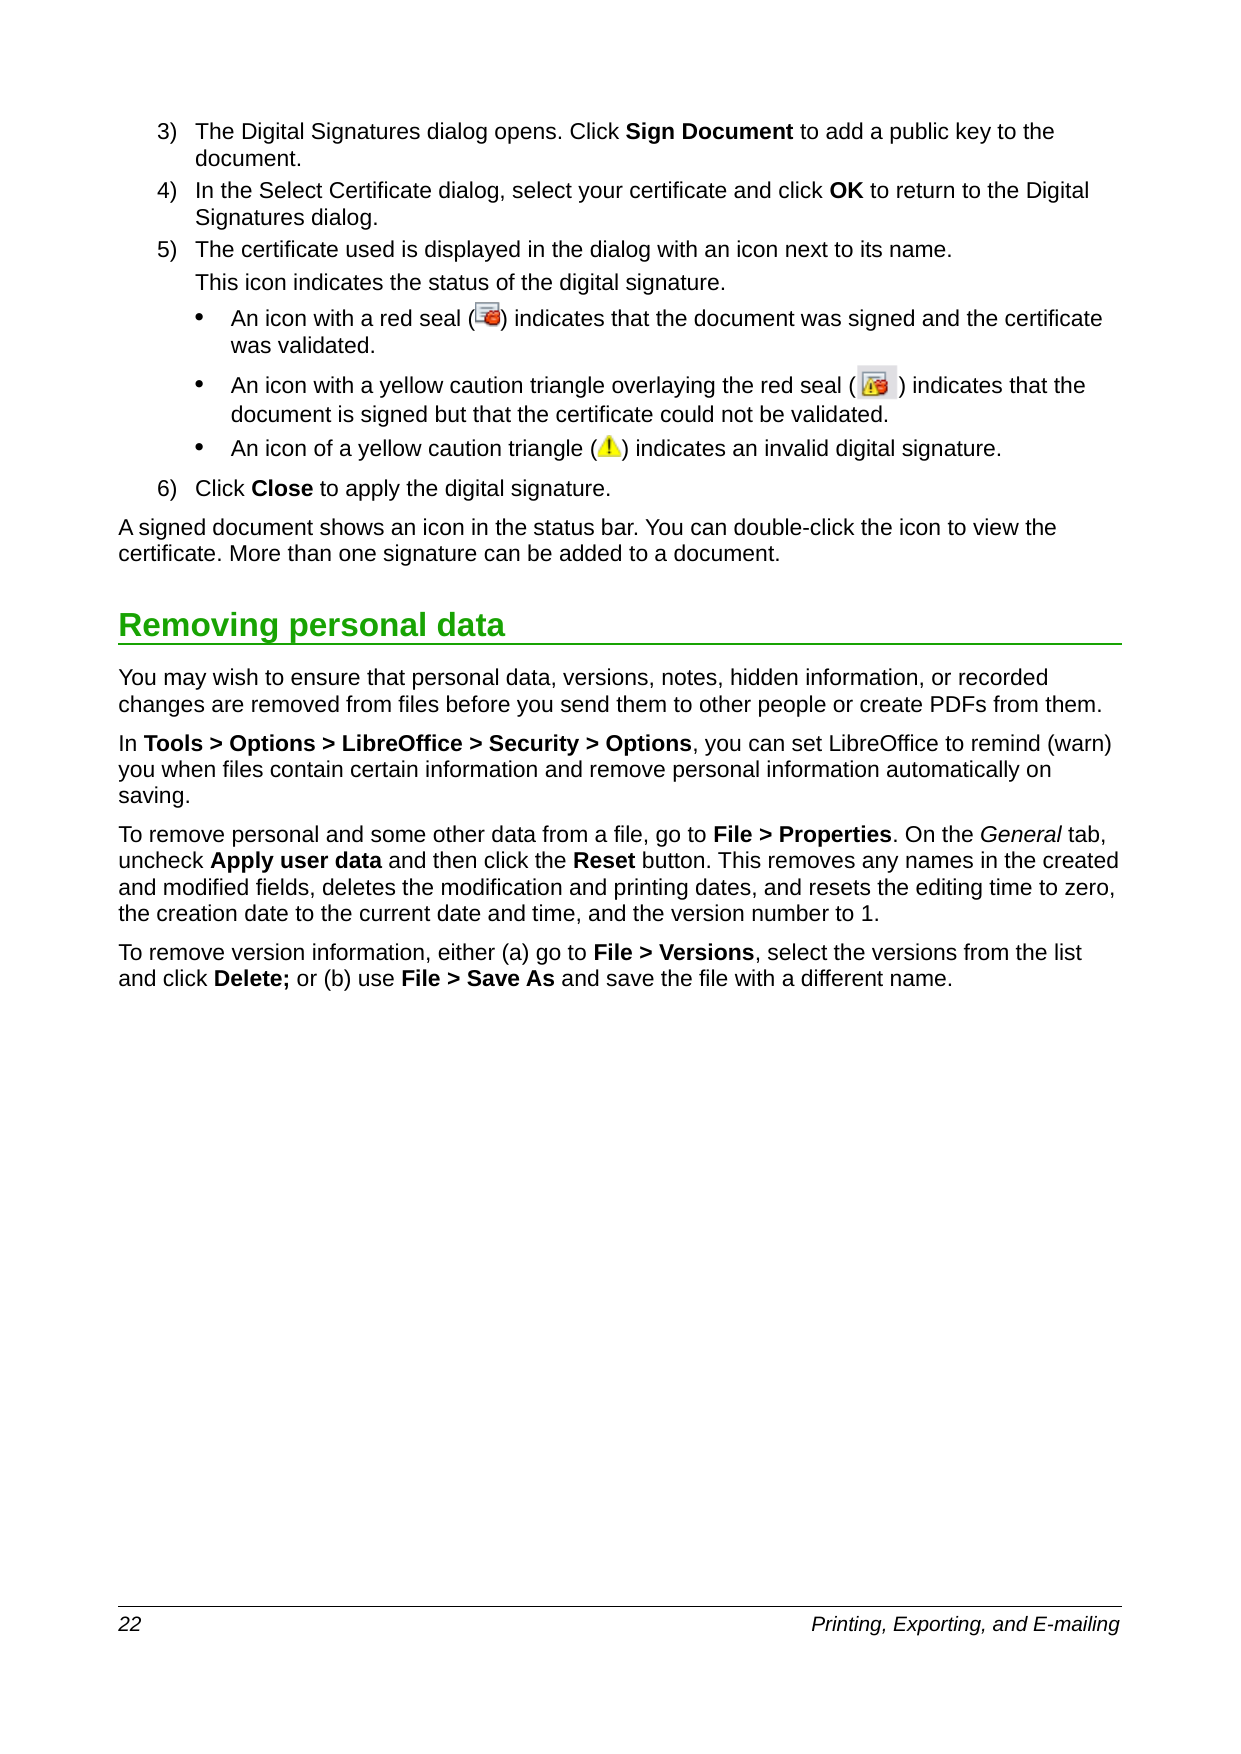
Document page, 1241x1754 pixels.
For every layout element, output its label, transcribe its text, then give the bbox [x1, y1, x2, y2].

list An icon with a red seal () indicates that the document was signed and the certificate was validated. [192, 301, 1122, 358]
picture [856, 364, 899, 401]
subtitle Removing personal data [118, 605, 1122, 643]
text To remove personal and some other data from a file, go to File > Properties. On the General tab, uncheck Apply user data and then click the Reset button. This removes any names in the created and modified fields, deletes the modification and printing dates, and resets the editing time to zero, the creation date to the current date and time, and the version number to 1. [118, 821, 1122, 926]
list This icon indicates the status of the digital signature. [195, 269, 1122, 295]
list In the Select Certificate dialog, select your certificate and click OK to return to the Digital Signatures dialog. [177, 177, 1122, 230]
picture [475, 301, 501, 327]
picture [597, 435, 622, 457]
list An icon with a yellow caution triangle overlaying the red seal () indicates that the document is signed but that the certificate could not be validated. [192, 365, 1122, 427]
text You may wish to ensure that personal data, versions, notes, hidden information, or recorded changes are removed from files before you send them to other people or create PDFs from them. [118, 664, 1122, 717]
list An icon of a yellow caution triangle () indicates an invalid digital signature. [192, 433, 1122, 462]
text In Tools > Options > LibreOffice > Security > Options, you can set LibreOffice to remind (warn) you when files contain certain information and remove personal information automatically on saving. [118, 729, 1122, 808]
text To remove version information, either (a) go to File > Versions, select the versions from the list and click Delete; or (b) use File > Save As and save the file with a different name. [118, 939, 1122, 992]
list The certificate used is displayed in the dialog with an icon next to its name. [177, 236, 1122, 262]
text A signed document shows an icon in the status bar. You can double-click the icon to view the certificate. More than one signature can be added to a document. [118, 514, 1122, 566]
list Click Close to apply the digital signature. [177, 475, 1122, 501]
list The Digital Signatures dialog opens. Click Sign Document to add a public key to the document. [177, 118, 1122, 171]
